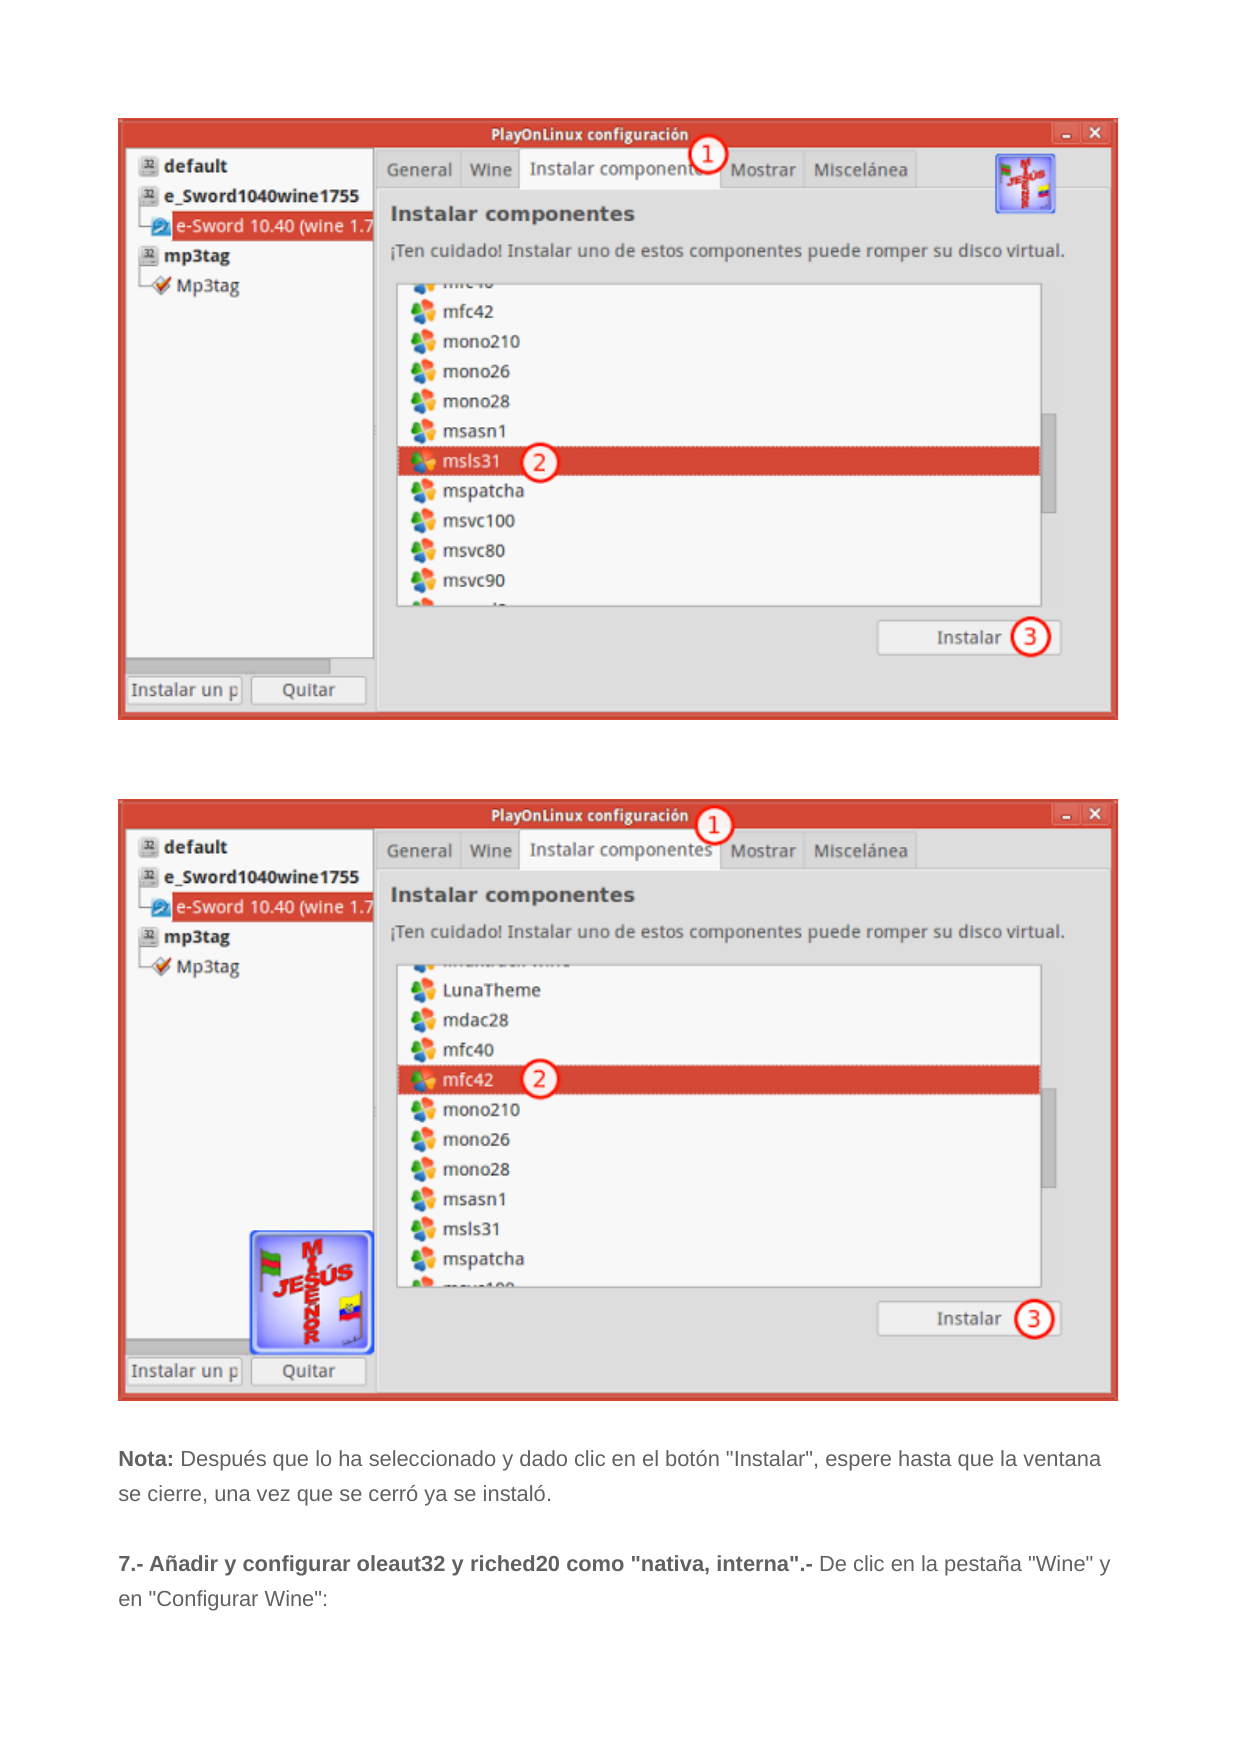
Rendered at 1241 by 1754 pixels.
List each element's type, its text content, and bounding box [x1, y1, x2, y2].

picture [118, 118, 1119, 720]
text Nota: Después que lo ha seleccionado y dado clic en el botón "Instalar", espere hasta que la ventana se cierre, una vez que se cerró ya se instaló. 7.- Añadir y configurar oleaut32 y riched20 como "nativa, interna".- De clic en la pestaña "Wine" y en "Configurar Wine": [118, 118, 1122, 1611]
picture [118, 799, 1119, 1401]
